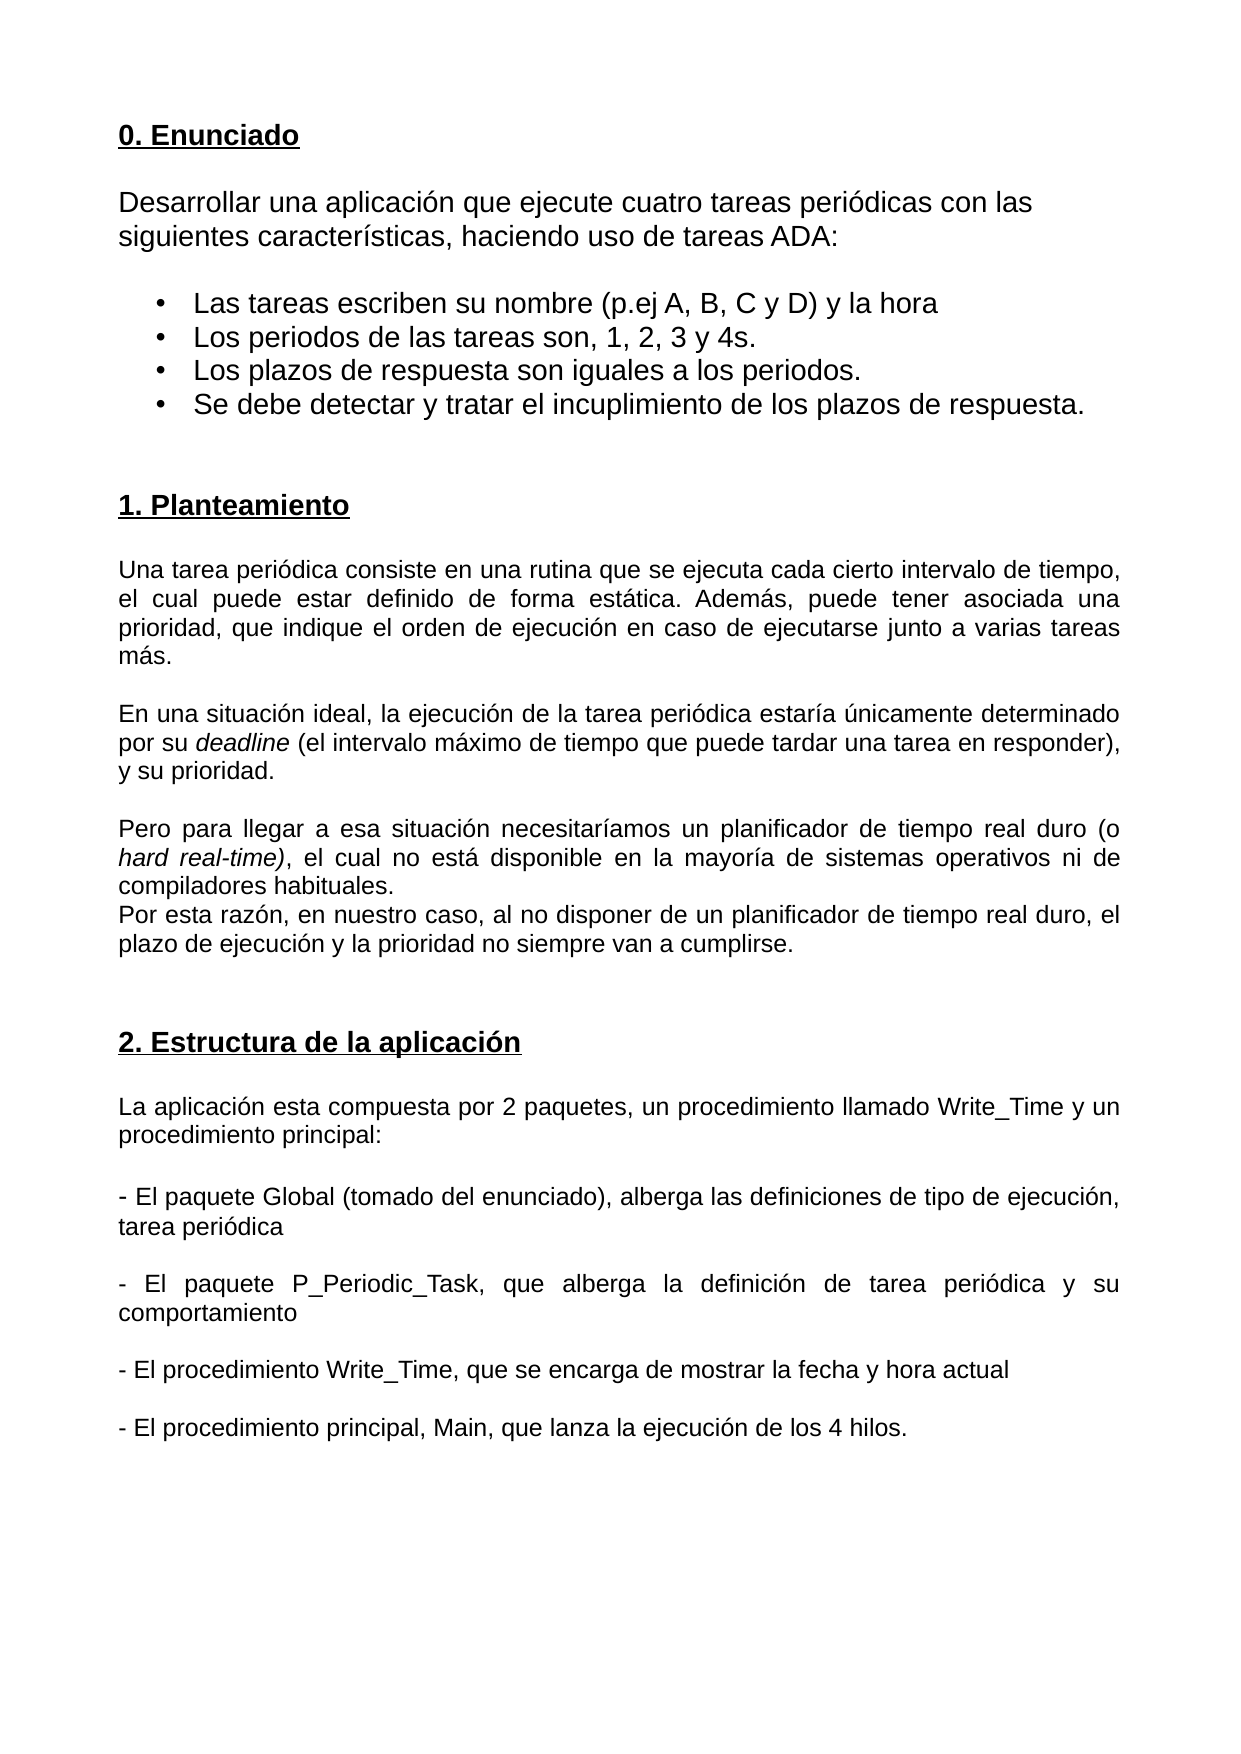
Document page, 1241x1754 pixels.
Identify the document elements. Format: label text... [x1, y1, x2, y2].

text La aplicación esta compuesta por 2 paquetes, un procedimiento llamado Write_Time y un procedimiento principal: [118, 1092, 1122, 1149]
text Una tarea periódica consiste en una rutina que se ejecuta cada cierto intervalo de tiempo, el cual puede estar definido de forma estática. Además, puede tener asociada una prioridad, que indique el orden de ejecución en caso de ejecutarse junto a varias tareas más. [118, 555, 1122, 670]
text siguientes características, haciendo uso de tareas ADA: [118, 219, 1122, 252]
list Se debe detectar y tratar el incuplimiento de los plazos de respuesta. [156, 387, 1122, 421]
text - El paquete P_Periodic_Task, que alberga la definición de tarea periódica y su comportamiento [118, 1269, 1122, 1327]
text 2. Estructura de la aplicación [118, 1024, 1122, 1058]
text - El paquete Global (tomado del enunciado), alberga las definiciones de tipo de ejecución, tarea periódica [118, 1180, 1122, 1240]
text Desarrollar una aplicación que ejecute cuatro tareas periódicas con las [118, 185, 1122, 219]
text Por esta razón, en nuestro caso, al no disponer de un planificador de tiempo real duro, el plazo de ejecución y la prioridad no siempre van a cumplirse. [118, 900, 1122, 957]
text 0. Enunciado [118, 118, 1122, 152]
text - El procedimiento principal, Main, que lanza la ejecución de los 4 hilos. [118, 1413, 1122, 1442]
list Los periodos de las tareas son, 1, 2, 3 y 4s. [156, 319, 1122, 353]
text En una situación ideal, la ejecución de la tarea periódica estaría únicamente determinado por su deadline (el intervalo máximo de tiempo que puede tardar una tarea en responder), y su prioridad. [118, 699, 1122, 785]
text 1. Planteamiento [118, 488, 1122, 521]
text - El procedimiento Write_Time, que se encarga de mostrar la fecha y hora actual [118, 1355, 1122, 1384]
text Pero para llegar a esa situación necesitaríamos un planificador de tiempo real duro (o hard real-time), el cual no está disponible en la mayoría de sistemas operativos ni de compiladores habituales. [118, 814, 1122, 900]
list Los plazos de respuesta son iguales a los periodos. [156, 353, 1122, 387]
list Las tareas escriben su nombre (p.ej A, B, C y D) y la hora [156, 286, 1122, 319]
